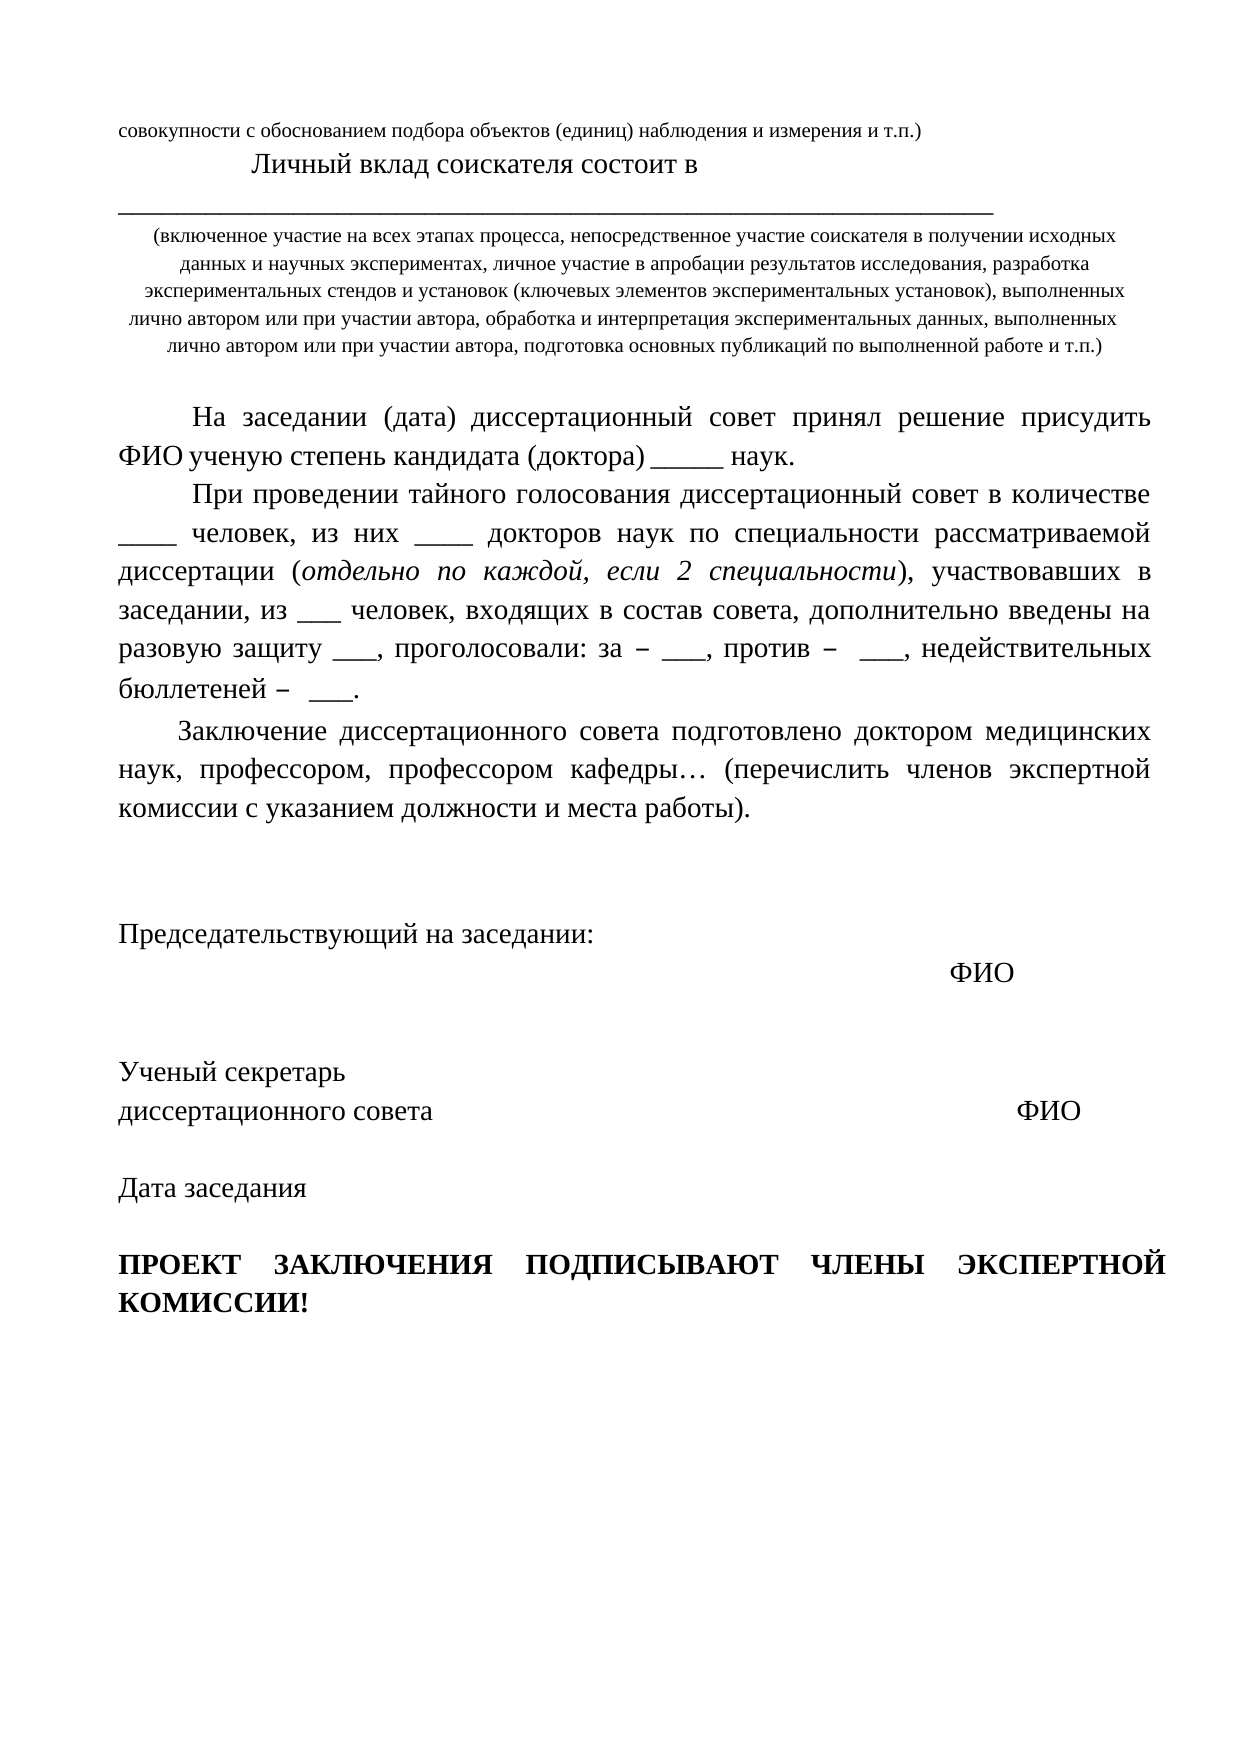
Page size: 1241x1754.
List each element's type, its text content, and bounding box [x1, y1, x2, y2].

text (включенное участие на всех этапах процесса, непосредственное участие соискателя в получении исходных [118, 223, 1152, 247]
text ФИО [118, 955, 1152, 989]
text Личный вклад соискателя состоит в ____________________________________________________________ [118, 146, 1152, 218]
text лично автором или при участии автора, обработка и интерпретация экспериментальных данных, выполненных [118, 306, 1152, 330]
text экспериментальных стендов и установок (ключевых элементов экспериментальных установок), выполненных [118, 278, 1152, 302]
text Председательствующий на заседании: [118, 917, 1152, 950]
text На заседании (дата) диссертационный совет принял решение присудить ФИО ученую степень кандидата (доктора) _____ наук. [118, 399, 1152, 471]
text Ученый секретарь [118, 1054, 1152, 1088]
text При проведении тайного голосования диссертационный совет в количестве ____ человек, из них ____ докторов наук по специальности рассматриваемой диссертации (отдельно по каждой, если 2 специальности), участвовавших в заседании, из ___ человек, входящих в состав совета, дополнительно введены на разовую защиту ___, проголосовали: за – ___, против – ___, недействительных бюллетеней – ___. [118, 476, 1152, 708]
text Заключение диссертационного совета подготовлено доктором медицинских наук, профессором, профессором кафедры… (перечислить членов экспертной комиссии с указанием должности и места работы). [118, 713, 1152, 824]
text данных и научных экспериментах, личное участие в апробации результатов исследования, разработка [118, 250, 1152, 274]
text Дата заседания [118, 1170, 1152, 1203]
text ПРОЕКТ ЗАКЛЮЧЕНИЯ ПОДПИСЫВАЮТ ЧЛЕНЫ ЭКСПЕРТНОЙ КОМИССИИ! [118, 1247, 1167, 1319]
text лично автором или при участии автора, подготовка основных публикаций по выполненной работе и т.п.) [118, 333, 1152, 357]
text совокупности с обоснованием подбора объектов (единиц) наблюдения и измерения и т.п.) [118, 118, 1152, 142]
text диссертационного совета ФИО [118, 1093, 1152, 1126]
